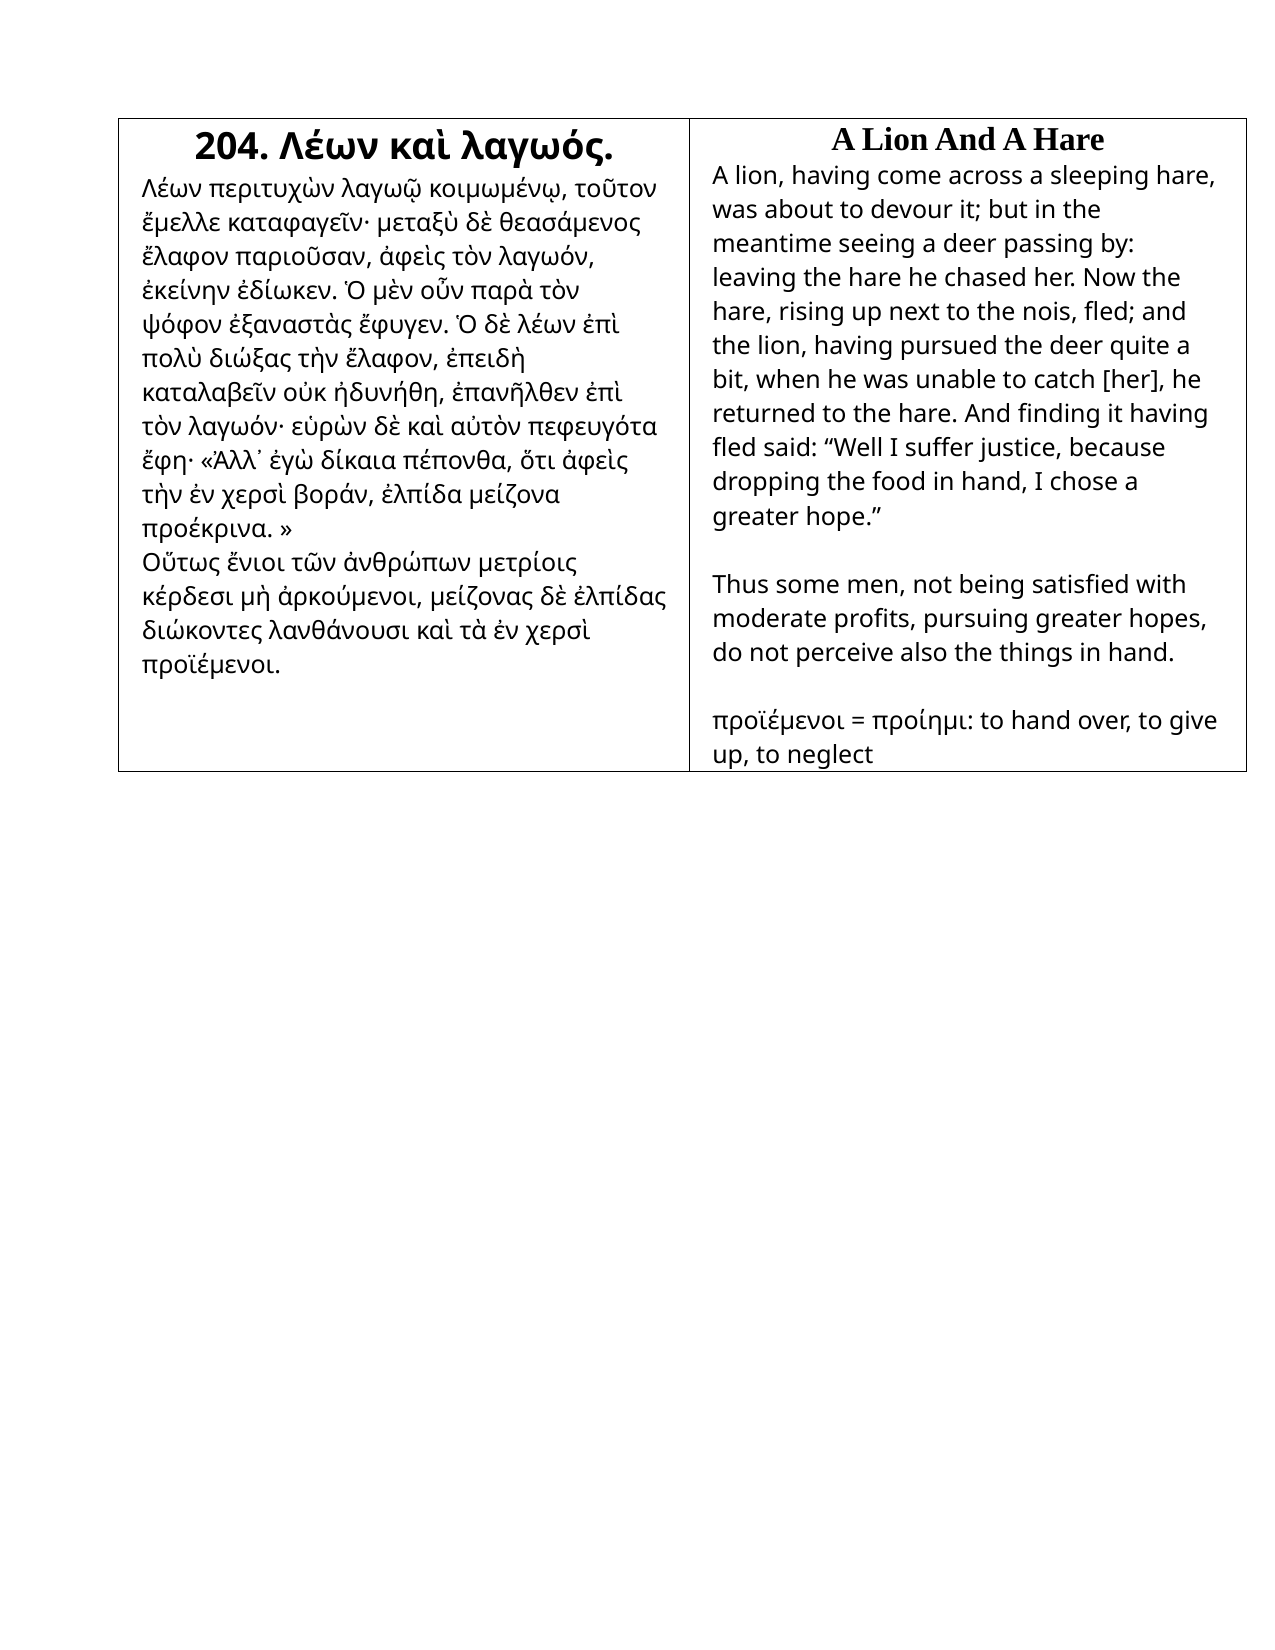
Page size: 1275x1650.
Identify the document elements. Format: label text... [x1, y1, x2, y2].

table_cell 204. Λέων καὶ λαγωός. Λέων περιτυχὼν λαγωῷ κοιμωμένῳ, τοῦτον ἔμελλε καταφαγεῖν· μεταξὺ δὲ θεασάμενος ἔλαφον παριοῦσαν, ἀφεὶς τὸν λαγωόν, ἐκείνην ἐδίωκεν. Ὁ μὲν οὖν παρὰ τὸν ψόφον ἐξαναστὰς ἔφυγεν. Ὁ δὲ λέων ἐπὶ πολὺ διώξας τὴν ἔλαφον, ἐπειδὴ καταλαβεῖν οὐκ ἠδυνήθη, ἐπανῆλθεν ἐπὶ τὸν λαγωόν· εὑρὼν δὲ καὶ αὐτὸν πεφευγότα ἔφη· «Ἀλλ᾿ ἐγὼ δίκαια πέπονθα, ὅτι ἀφεὶς τὴν ἐν χερσὶ βοράν, ἐλπίδα μείζονα προέκρινα. » Οὕτως ἔνιοι τῶν ἀνθρώπων μετρίοις κέρδεσι μὴ ἀρκούμενοι, μείζονας δὲ ἐλπίδας διώκοντες λανθάνουσι καὶ τὰ ἐν χερσὶ προϊέμενοι. [119, 119, 689, 771]
table_cell A Lion And A Hare A lion, having come across a sleeping hare, was about to devour it; but in the meantime seeing a deer passing by: leaving the hare he chased her. Now the hare, rising up next to the nois, fled; and the lion, having pursued the deer quite a bit, when he was unable to catch [her], he returned to the hare. And finding it having fled said: “Well I suffer justice, because dropping the food in hand, I chose a greater hope.” Thus some men, not being satisfied with moderate profits, pursuing greater hopes, do not perceive also the things in hand. προϊέμενοι = προίημι: to hand over, to give up, to neglect [690, 119, 1246, 771]
